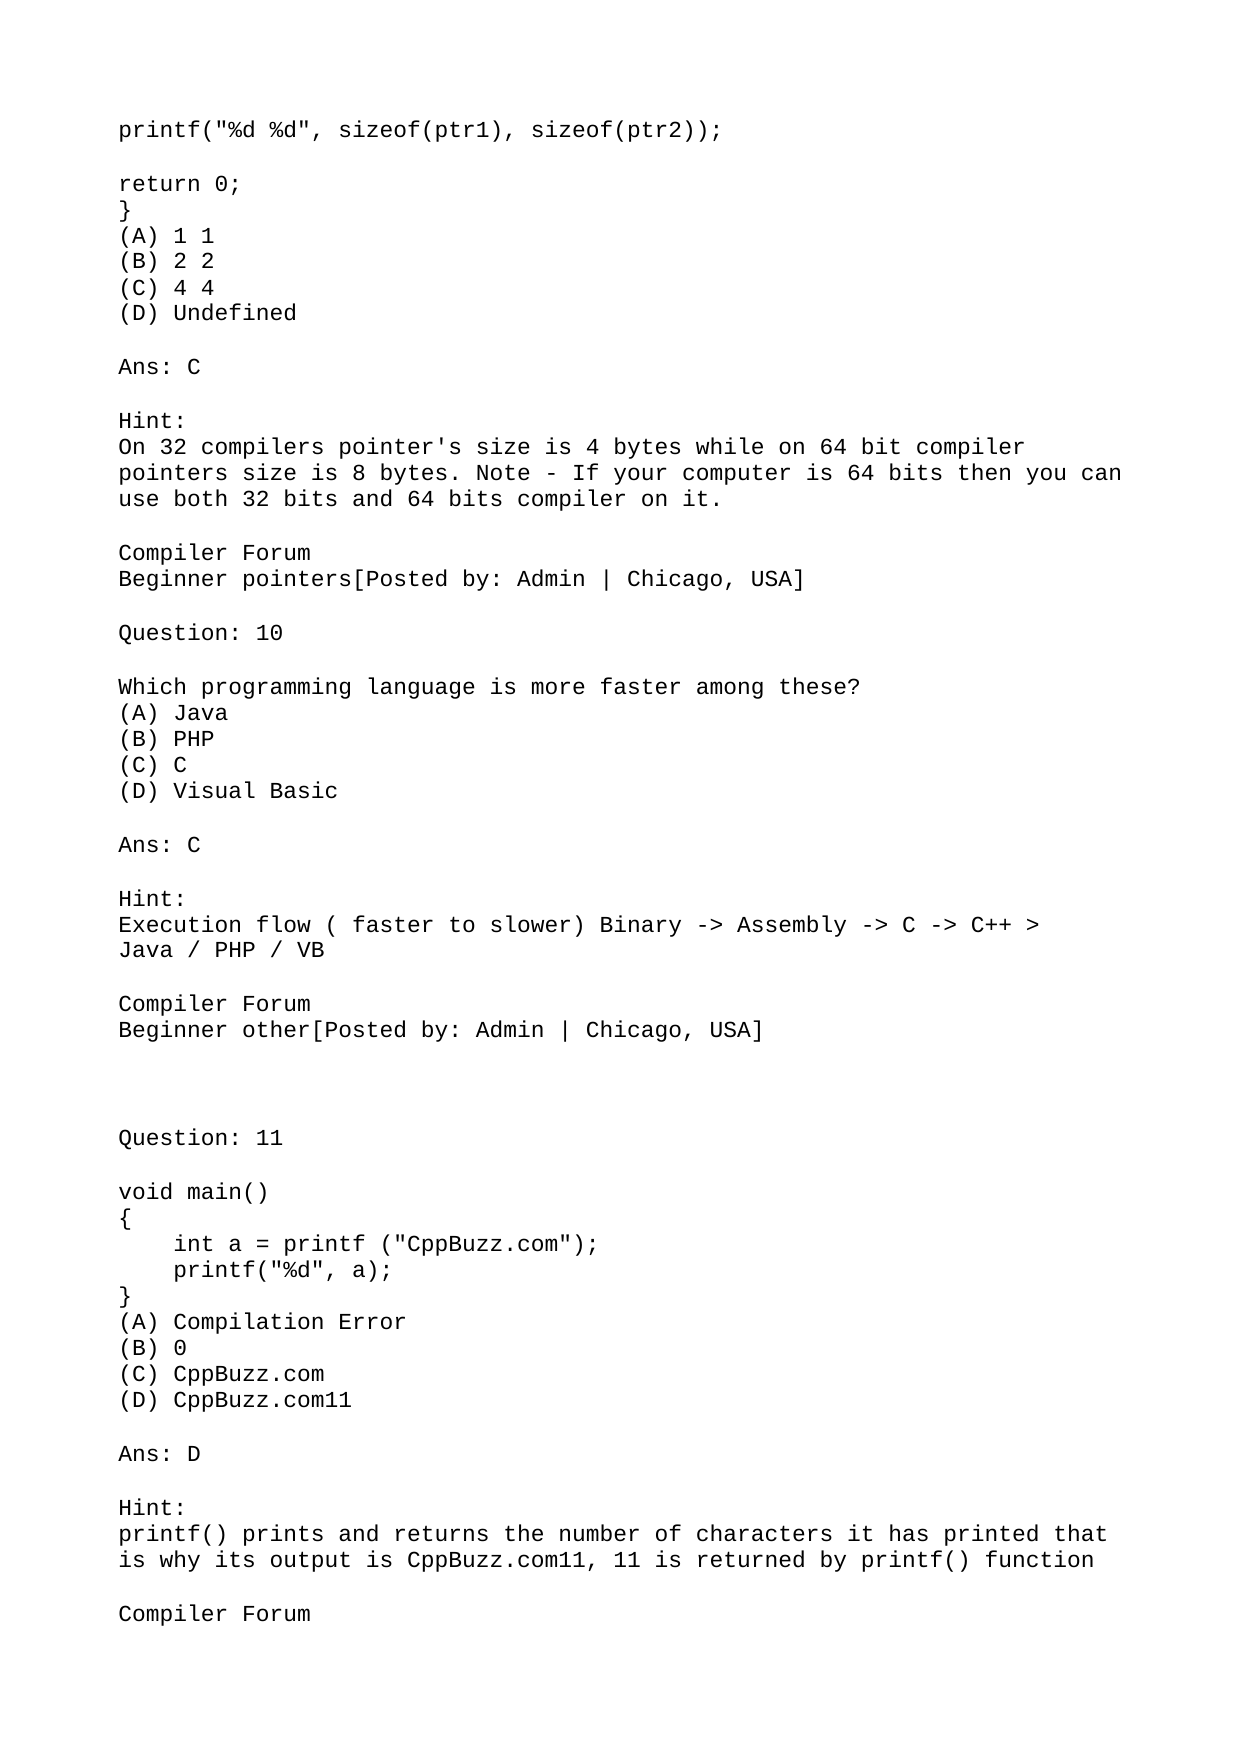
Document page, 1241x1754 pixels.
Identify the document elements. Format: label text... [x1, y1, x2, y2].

text (B) 0 [118, 1336, 1122, 1362]
text Beginner other[Posted by: Admin | Chicago, USA] [118, 1019, 1122, 1045]
text printf("%d", a); [118, 1258, 1122, 1284]
text On 32 compilers pointer's size is 4 bytes while on 64 bit compiler pointers size is 8 bytes. Note - If your computer is 64 bits then you can use both 32 bits and 64 bits compiler on it. [118, 436, 1122, 513]
text (D) Undefined [118, 302, 1122, 328]
text (D) CppBuzz.com11 [118, 1388, 1122, 1414]
text int a = printf ("CppBuzz.com"); [118, 1232, 1122, 1258]
text Beginner pointers[Posted by: Admin | Chicago, USA] [118, 567, 1122, 593]
text Compiler Forum [118, 993, 1122, 1019]
text void main() [118, 1181, 1122, 1207]
text Question: 10 [118, 621, 1122, 647]
text (B) 2 2 [118, 250, 1122, 276]
text Ans: C [118, 356, 1122, 382]
text Hint: [118, 410, 1122, 436]
text return 0; [118, 172, 1122, 198]
text (A) Java [118, 701, 1122, 727]
text (C) 4 4 [118, 276, 1122, 302]
text Which programming language is more faster among these? [118, 675, 1122, 701]
text { [118, 1207, 1122, 1232]
text Hint: [118, 1496, 1122, 1522]
text Execution flow ( faster to slower) Binary -> Assembly -> C -> C++ > Java / PHP / VB [118, 913, 1122, 965]
text (C) C [118, 753, 1122, 779]
text Question: 11 [118, 1127, 1122, 1153]
text Compiler Forum [118, 1602, 1122, 1628]
text (D) Visual Basic [118, 779, 1122, 805]
text (C) CppBuzz.com [118, 1362, 1122, 1388]
text printf("%d %d", sizeof(ptr1), sizeof(ptr2)); [118, 118, 1122, 144]
text Ans: C [118, 833, 1122, 859]
text Compiler Forum [118, 541, 1122, 567]
text } [118, 198, 1122, 224]
text } [118, 1284, 1122, 1310]
text (B) PHP [118, 727, 1122, 753]
text (A) 1 1 [118, 224, 1122, 250]
text Ans: D [118, 1442, 1122, 1468]
text (A) Compilation Error [118, 1310, 1122, 1336]
text Hint: [118, 887, 1122, 913]
text printf() prints and returns the number of characters it has printed that is why its output is CppBuzz.com11, 11 is returned by printf() function [118, 1522, 1122, 1574]
